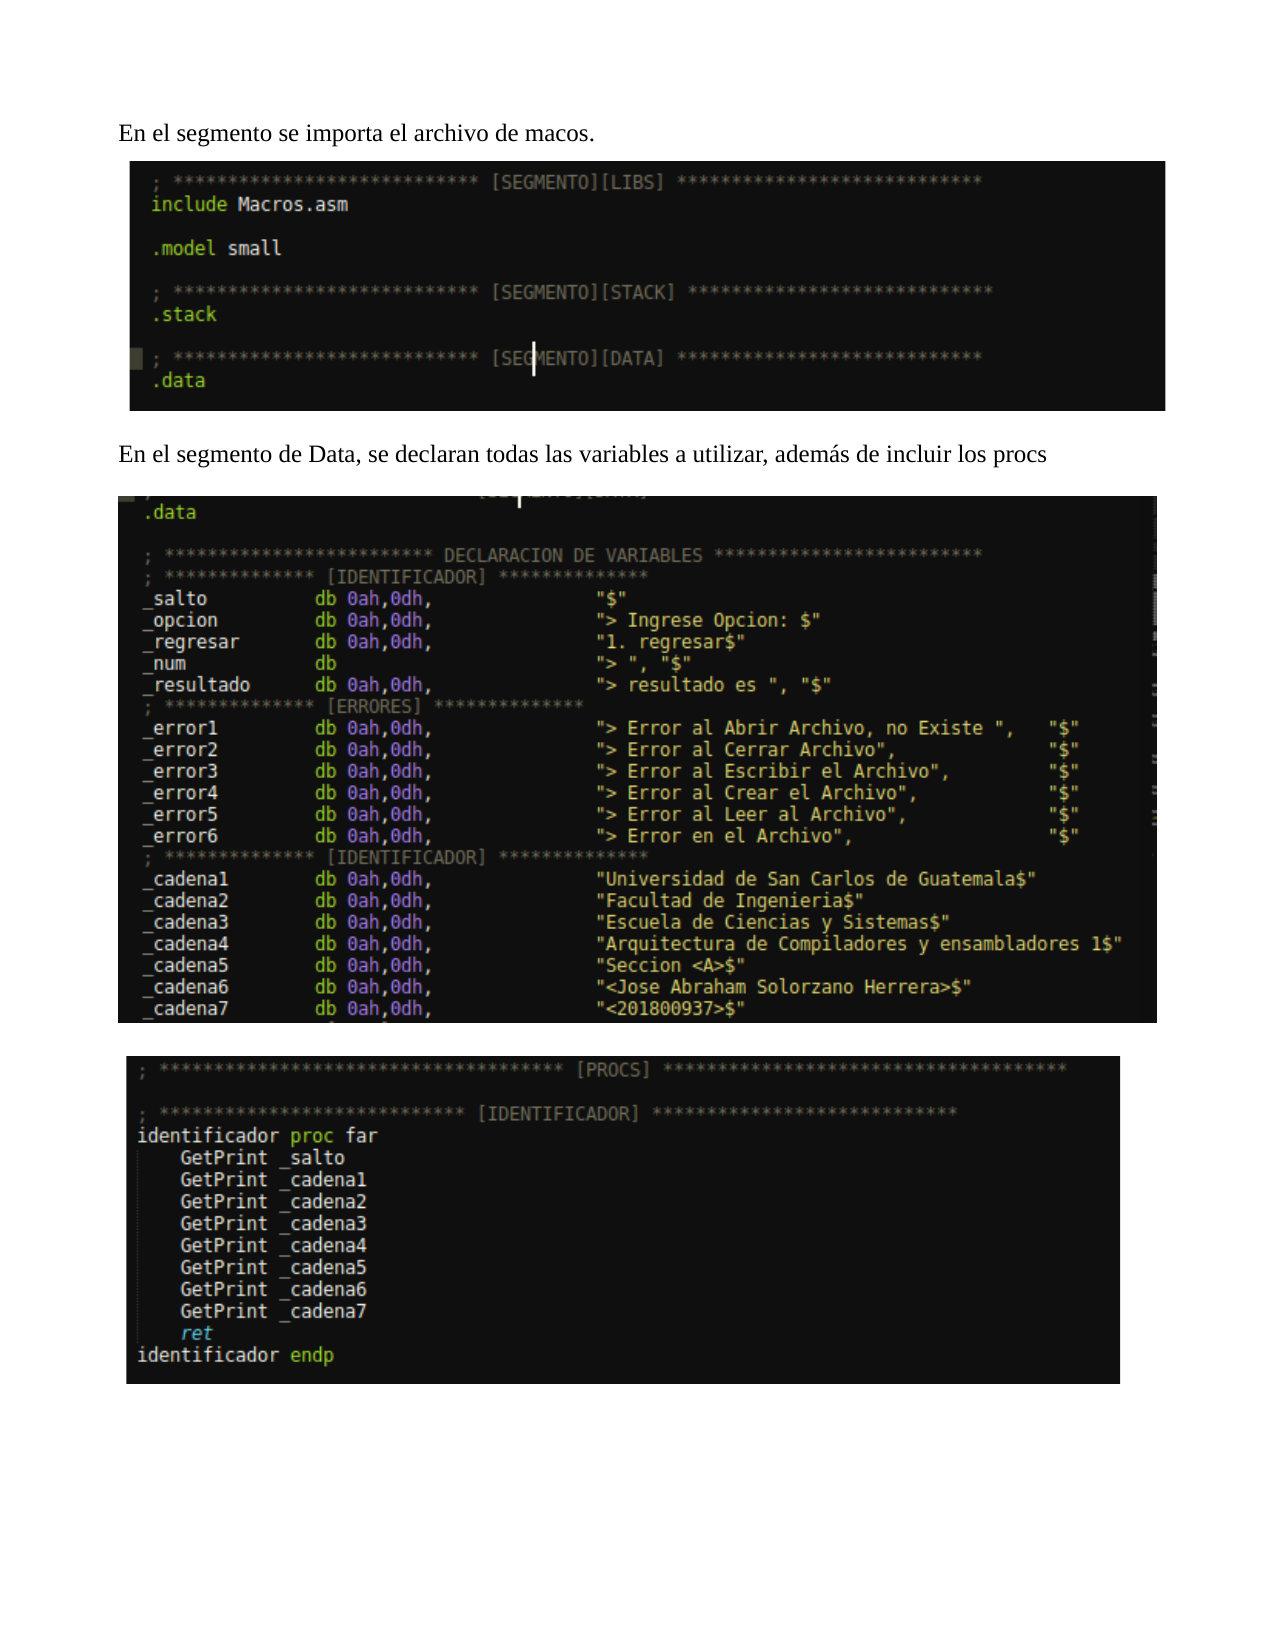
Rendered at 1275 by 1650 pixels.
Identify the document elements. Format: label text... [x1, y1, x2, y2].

picture [118, 496, 1157, 1023]
picture [129, 161, 1166, 411]
picture [126, 1056, 1121, 1384]
text En el segmento de Data, se declaran todas las variables a utilizar, además de incluir los procs [118, 439, 1157, 468]
text En el segmento se importa el archivo de macos. [118, 118, 1157, 147]
